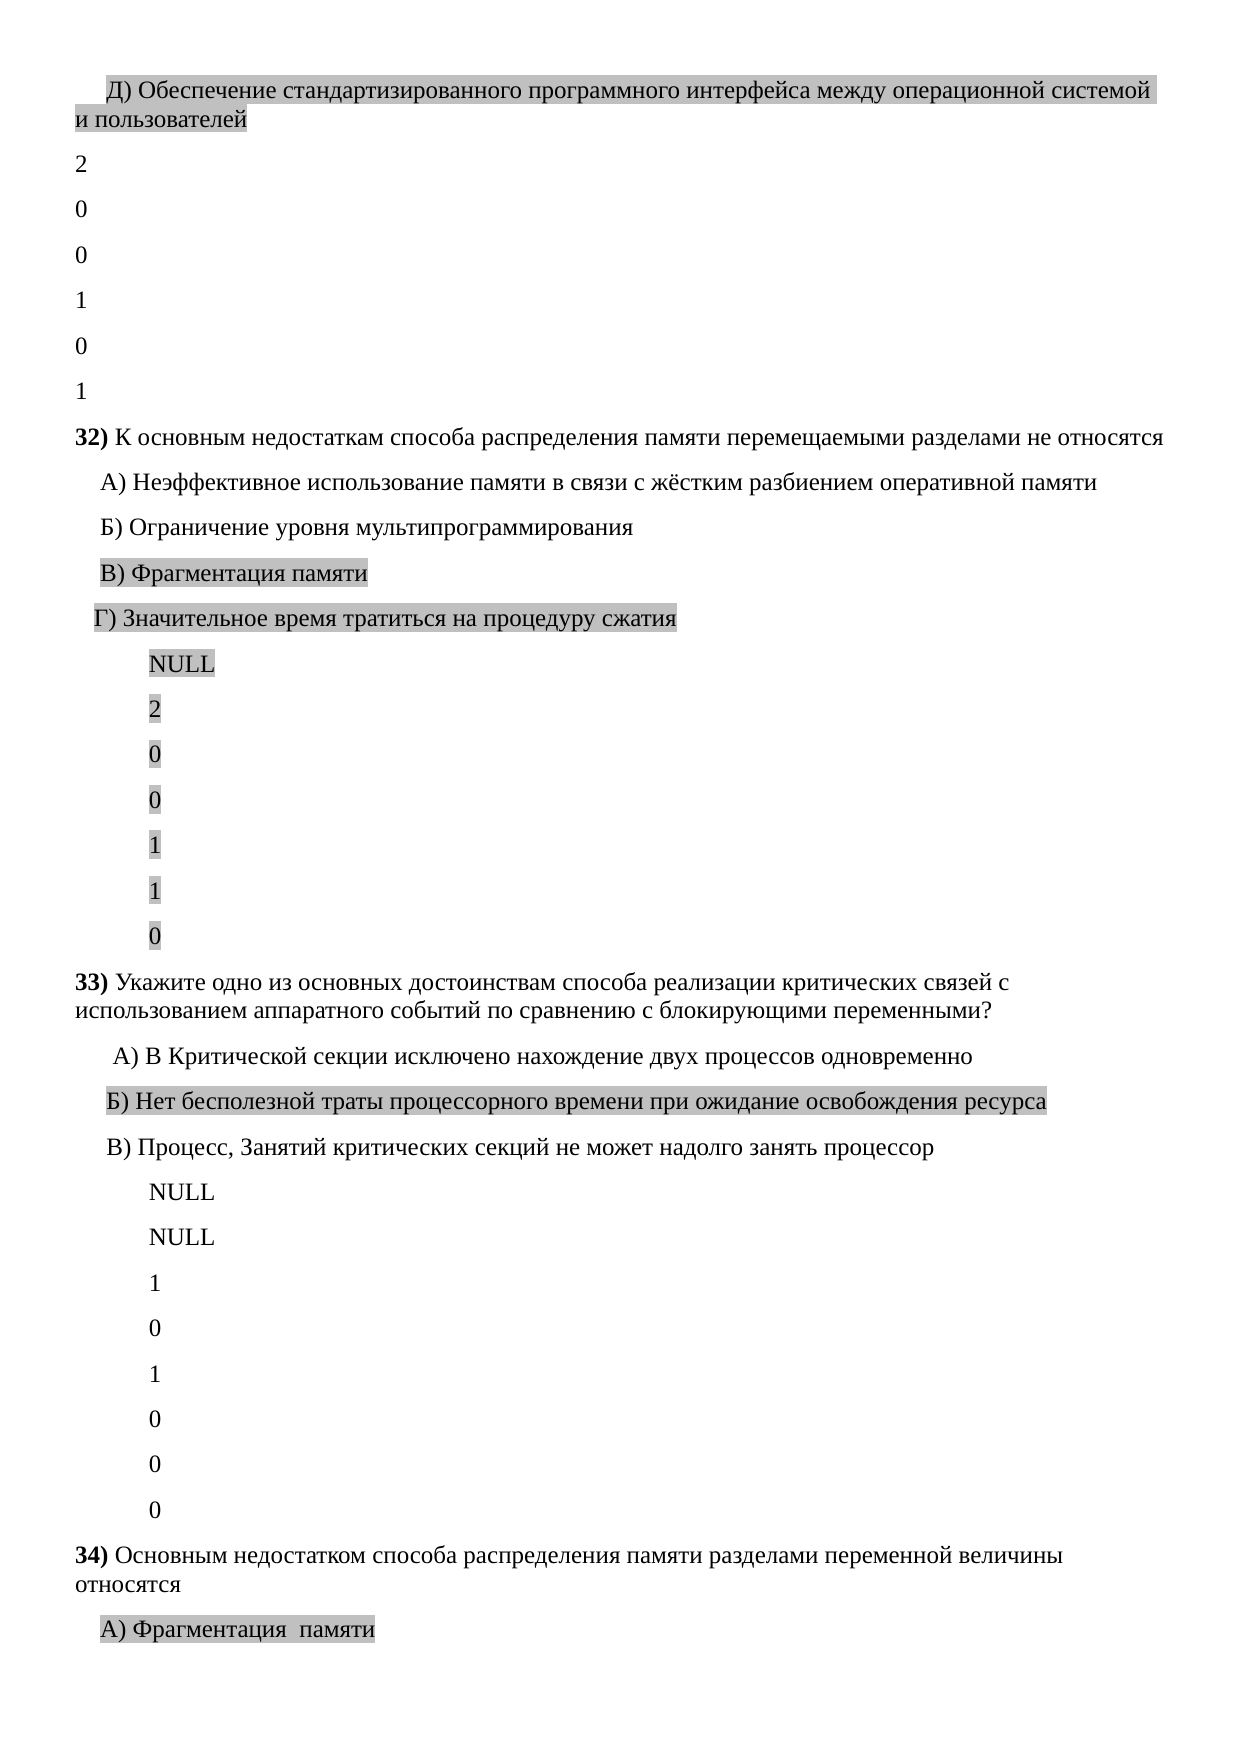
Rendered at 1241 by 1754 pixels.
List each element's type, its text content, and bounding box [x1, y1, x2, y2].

text 1 [149, 876, 1165, 904]
text 0 [149, 785, 1165, 814]
text 0 [75, 240, 1165, 269]
text 0 [149, 921, 1165, 950]
text В) Процесс, Занятий критических секций не может надолго занять процессор [75, 1132, 1165, 1160]
text NULL [149, 1177, 1165, 1206]
text А) Фрагментация памяти [75, 1614, 1165, 1643]
text Б) Нет бесполезной траты процессорного времени при ожидание освобождения ресурса [75, 1086, 1165, 1115]
text 1 [149, 1268, 1165, 1297]
text 0 [149, 1313, 1165, 1342]
text 0 [149, 1404, 1165, 1433]
text 1 [149, 1359, 1165, 1387]
text 33) Укажите одно из основных достоинствам способа реализации критических связей с использованием аппаратного событий по сравнению с блокирующими переменными? [75, 967, 1165, 1024]
text 1 [75, 285, 1165, 314]
text Д) Обеспечение стандартизированного программного интерфейса между операционной системой и пользователей [75, 75, 1165, 132]
text 0 [149, 1449, 1165, 1478]
text 34) Основным недостатком способа распределения памяти разделами переменной величины относятся [75, 1540, 1165, 1598]
text 32) К основным недостаткам способа распределения памяти перемещаемыми разделами не относятся [75, 422, 1165, 450]
text 0 [149, 739, 1165, 768]
text 2 [75, 149, 1165, 178]
text NULL [149, 649, 1165, 677]
text 0 [75, 194, 1165, 223]
text 2 [149, 694, 1165, 723]
text 1 [75, 376, 1165, 405]
text А) Неэффективное использование памяти в связи с жёстким разбиением оперативной памяти [75, 467, 1165, 496]
text Б) Ограничение уровня мультипрограммирования [75, 512, 1165, 541]
text Г) Значительное время тратиться на процедуру сжатия [75, 603, 1165, 632]
text А) В Критической секции исключено нахождение двух процессов одновременно [75, 1041, 1165, 1069]
text В) Фрагментация памяти [75, 558, 1165, 587]
text NULL [149, 1222, 1165, 1251]
text 1 [149, 830, 1165, 859]
text 0 [75, 331, 1165, 359]
text 0 [149, 1495, 1165, 1524]
